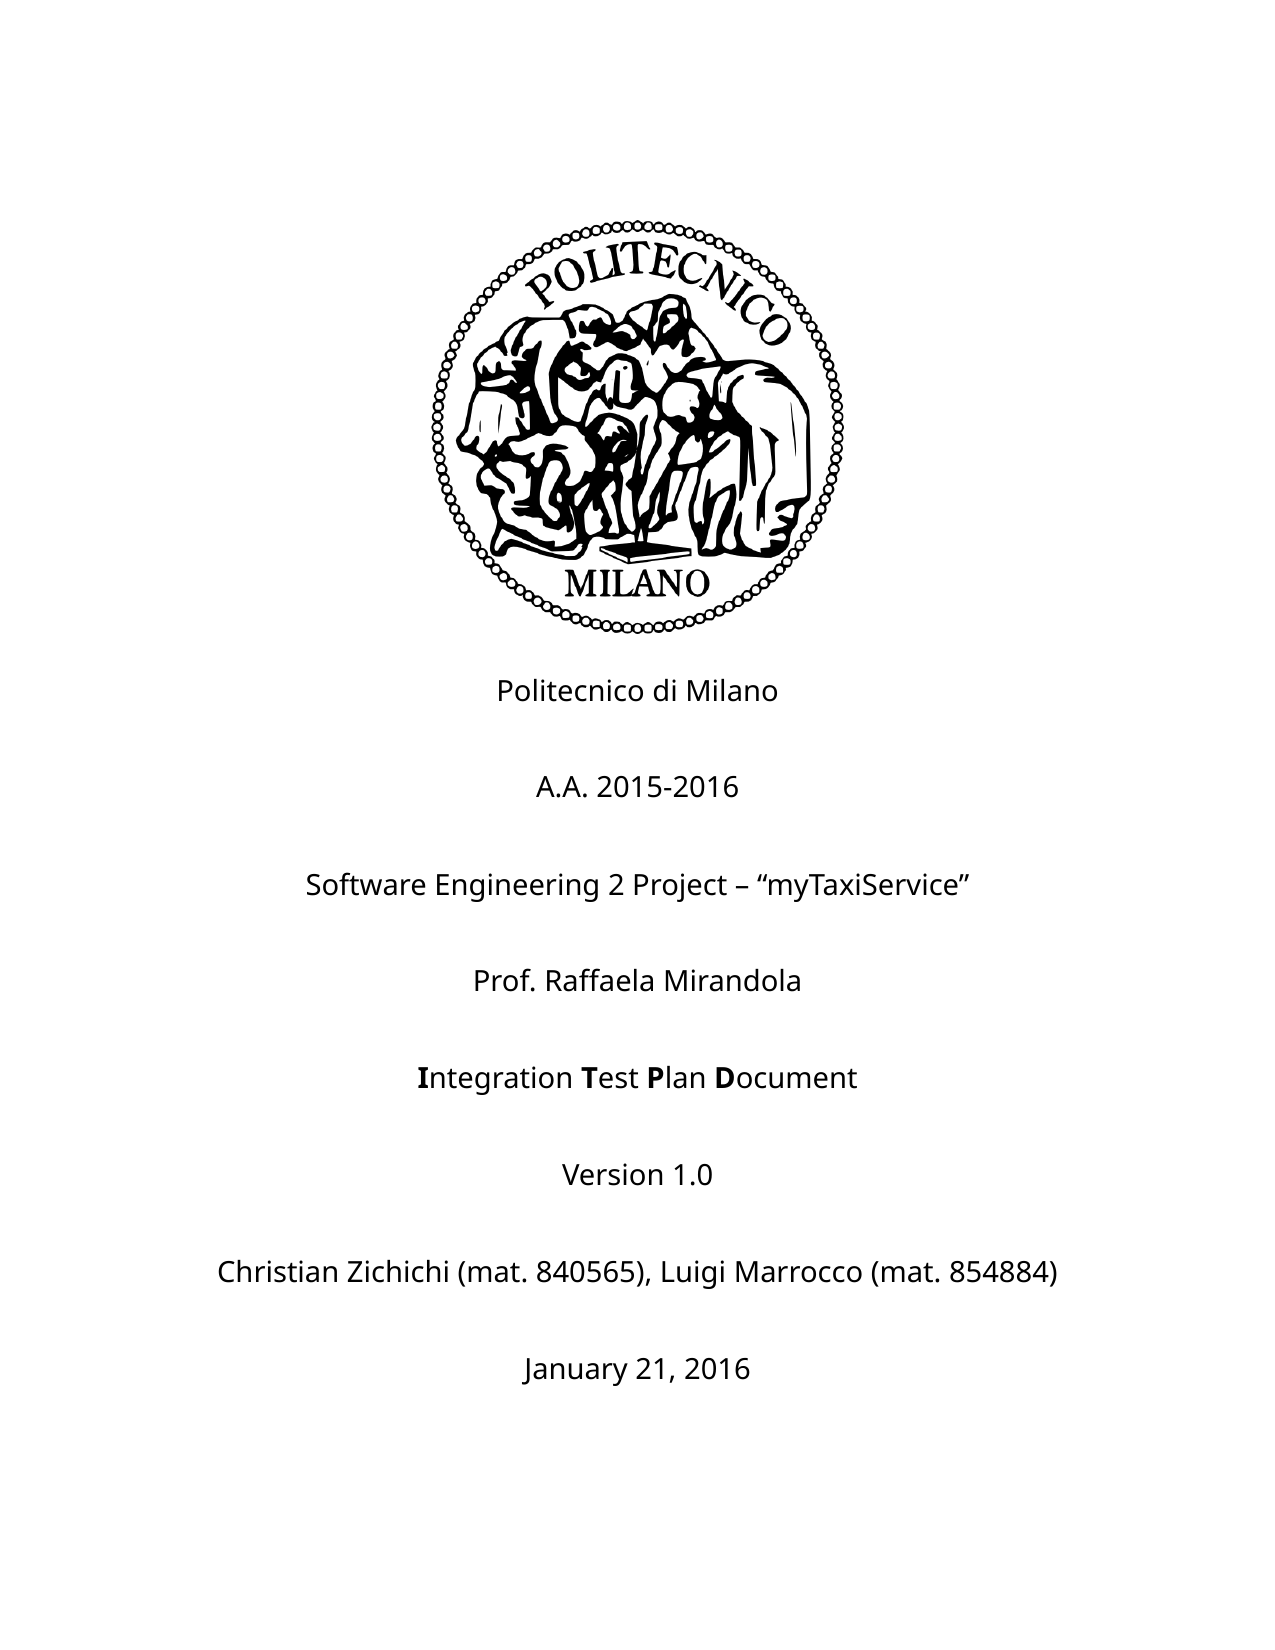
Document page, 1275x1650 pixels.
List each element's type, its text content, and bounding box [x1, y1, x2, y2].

text Prof. Raffaela Mirandola [118, 961, 1157, 1000]
text Integration Test Plan Document [118, 1058, 1157, 1097]
picture [431, 220, 844, 634]
text Version 1.0 [118, 1155, 1157, 1194]
text Politecnico di Milano [118, 269, 1157, 709]
text Christian Zichichi (mat. 840565), Luigi Marrocco (mat. 854884) [118, 1252, 1157, 1291]
text January 21, 2016 [118, 1349, 1157, 1388]
text A.A. 2015-2016 [118, 767, 1157, 806]
text Software Engineering 2 Project – “myTaxiService” [118, 864, 1157, 903]
